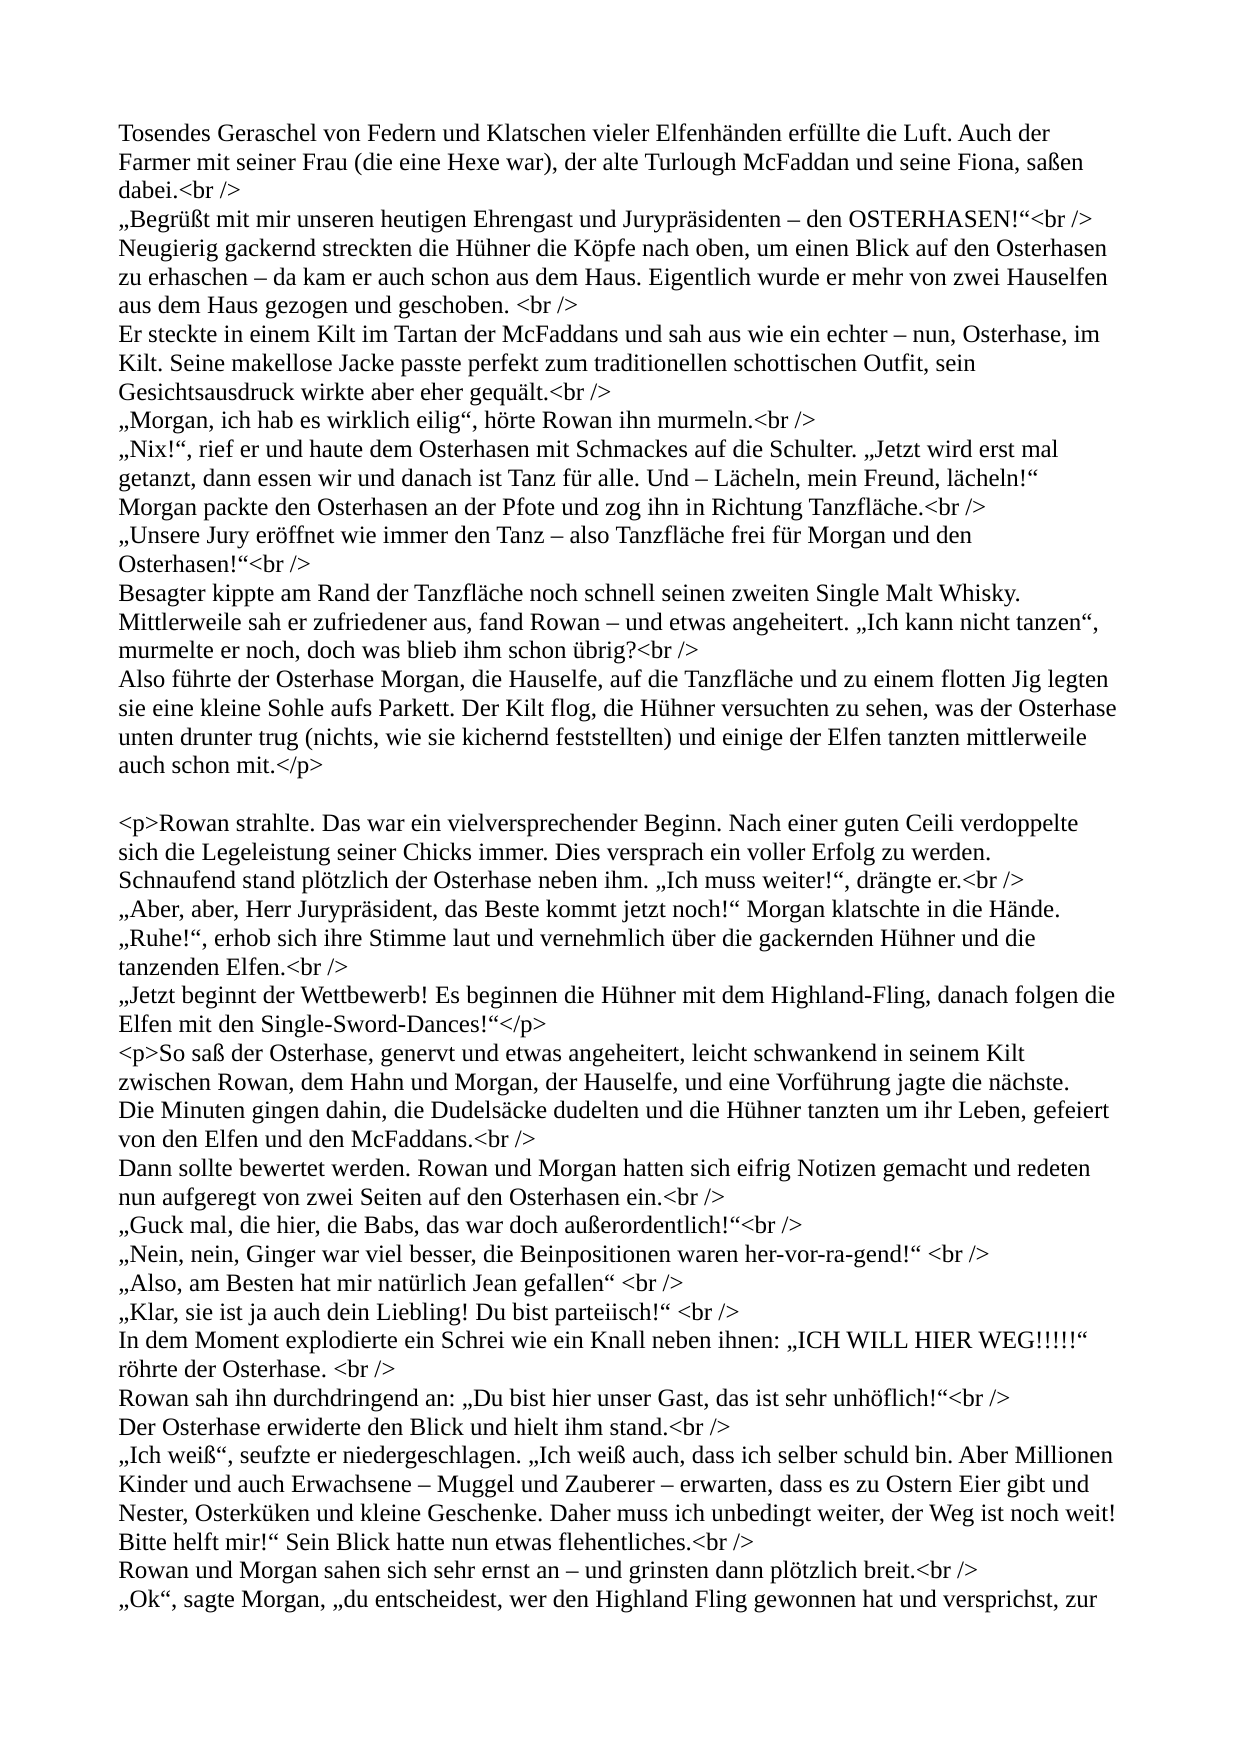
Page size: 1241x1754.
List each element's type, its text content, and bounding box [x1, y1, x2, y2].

text „Nix!“, rief er und haute dem Osterhasen mit Schmackes auf die Schulter. „Jetzt wird erst mal getanzt, dann essen wir und danach ist Tanz für alle. Und – Lächeln, mein Freund, lächeln!“ [118, 434, 1122, 492]
text Die Minuten gingen dahin, die Dudelsäcke dudelten und die Hühner tanzten um ihr Leben, gefeiert von den Elfen und den McFaddans.<br /> [118, 1096, 1122, 1153]
text Dann sollte bewertet werden. Rowan und Morgan hatten sich eifrig Notizen gemacht und redeten nun aufgeregt von zwei Seiten auf den Osterhasen ein.<br /> [118, 1153, 1122, 1211]
text Der Osterhase erwiderte den Blick und hielt ihm stand.<br /> [118, 1412, 1122, 1441]
text „Ich weiß“, seufzte er niedergeschlagen. „Ich weiß auch, dass ich selber schuld bin. Aber Millionen Kinder und auch Erwachsene – Muggel und Zauberer – erwarten, dass es zu Ostern Eier gibt und Nester, Osterküken und kleine Geschenke. Daher muss ich unbedingt weiter, der Weg ist noch weit! Bitte helft mir!“ Sein Blick hatte nun etwas flehentliches.<br /> [118, 1441, 1122, 1556]
text In dem Moment explodierte ein Schrei wie ein Knall neben ihnen: „ICH WILL HIER WEG!!!!!“ röhrte der Osterhase. <br /> [118, 1326, 1122, 1383]
text Schnaufend stand plötzlich der Osterhase neben ihm. „Ich muss weiter!“, drängte er.<br /> [118, 866, 1122, 894]
text Neugierig gackernd streckten die Hühner die Köpfe nach oben, um einen Blick auf den Osterhasen zu erhaschen – da kam er auch schon aus dem Haus. Eigentlich wurde er mehr von zwei Hauselfen aus dem Haus gezogen und geschoben. <br /> [118, 233, 1122, 319]
text „Jetzt beginnt der Wettbewerb! Es beginnen die Hühner mit dem Highland-Fling, danach folgen die Elfen mit den Single-Sword-Dances!“</p> [118, 981, 1122, 1038]
text „Klar, sie ist ja auch dein Liebling! Du bist parteiisch!“ <br /> [118, 1297, 1122, 1326]
text „Ok“, sagte Morgan, „du entscheidest, wer den Highland Fling gewonnen hat und versprichst, zur [118, 1584, 1122, 1613]
text Besagter kippte am Rand der Tanzfläche noch schnell seinen zweiten Single Malt Whisky. Mittlerweile sah er zufriedener aus, fand Rowan – und etwas angeheitert. „Ich kann nicht tanzen“, murmelte er noch, doch was blieb ihm schon übrig?<br /> [118, 578, 1122, 664]
text „Aber, aber, Herr Jurypräsident, das Beste kommt jetzt noch!“ Morgan klatschte in die Hände. „Ruhe!“, erhob sich ihre Stimme laut und vernehmlich über die gackernden Hühner und die tanzenden Elfen.<br /> [118, 894, 1122, 981]
text Rowan sah ihn durchdringend an: „Du bist hier unser Gast, das ist sehr unhöflich!“<br /> [118, 1383, 1122, 1412]
text „Nein, nein, Ginger war viel besser, die Beinpositionen waren her-vor-ra-gend!“ <br /> [118, 1239, 1122, 1268]
text <p>Rowan strahlte. Das war ein vielversprechender Beginn. Nach einer guten Ceili verdoppelte sich die Legeleistung seiner Chicks immer. Dies versprach ein voller Erfolg zu werden. [118, 808, 1122, 866]
text <p>So saß der Osterhase, genervt und etwas angeheitert, leicht schwankend in seinem Kilt zwischen Rowan, dem Hahn und Morgan, der Hauselfe, und eine Vorführung jagte die nächste. [118, 1038, 1122, 1096]
text „Morgan, ich hab es wirklich eilig“, hörte Rowan ihn murmeln.<br /> [118, 406, 1122, 434]
text Also führte der Osterhase Morgan, die Hauselfe, auf die Tanzfläche und zu einem flotten Jig legten sie eine kleine Sohle aufs Parkett. Der Kilt flog, die Hühner versuchten zu sehen, was der Osterhase unten drunter trug (nichts, wie sie kichernd feststellten) und einige der Elfen tanzten mittlerweile auch schon mit.</p> [118, 664, 1122, 779]
text „Begrüßt mit mir unseren heutigen Ehrengast und Jurypräsidenten – den OSTERHASEN!“<br /> [118, 204, 1122, 233]
text Morgan packte den Osterhasen an der Pfote und zog ihn in Richtung Tanzfläche.<br /> [118, 492, 1122, 521]
text Rowan und Morgan sahen sich sehr ernst an – und grinsten dann plötzlich breit.<br /> [118, 1556, 1122, 1584]
text „Also, am Besten hat mir natürlich Jean gefallen“ <br /> [118, 1268, 1122, 1297]
text „Unsere Jury eröffnet wie immer den Tanz – also Tanzfläche frei für Morgan und den Osterhasen!“<br /> [118, 521, 1122, 578]
text Er steckte in einem Kilt im Tartan der McFaddans und sah aus wie ein echter – nun, Osterhase, im Kilt. Seine makellose Jacke passte perfekt zum traditionellen schottischen Outfit, sein Gesichtsausdruck wirkte aber eher gequält.<br /> [118, 319, 1122, 406]
text „Guck mal, die hier, die Babs, das war doch außerordentlich!“<br /> [118, 1211, 1122, 1239]
text Tosendes Geraschel von Federn und Klatschen vieler Elfenhänden erfüllte die Luft. Auch der Farmer mit seiner Frau (die eine Hexe war), der alte Turlough McFaddan und seine Fiona, saßen dabei.<br /> [118, 118, 1122, 204]
